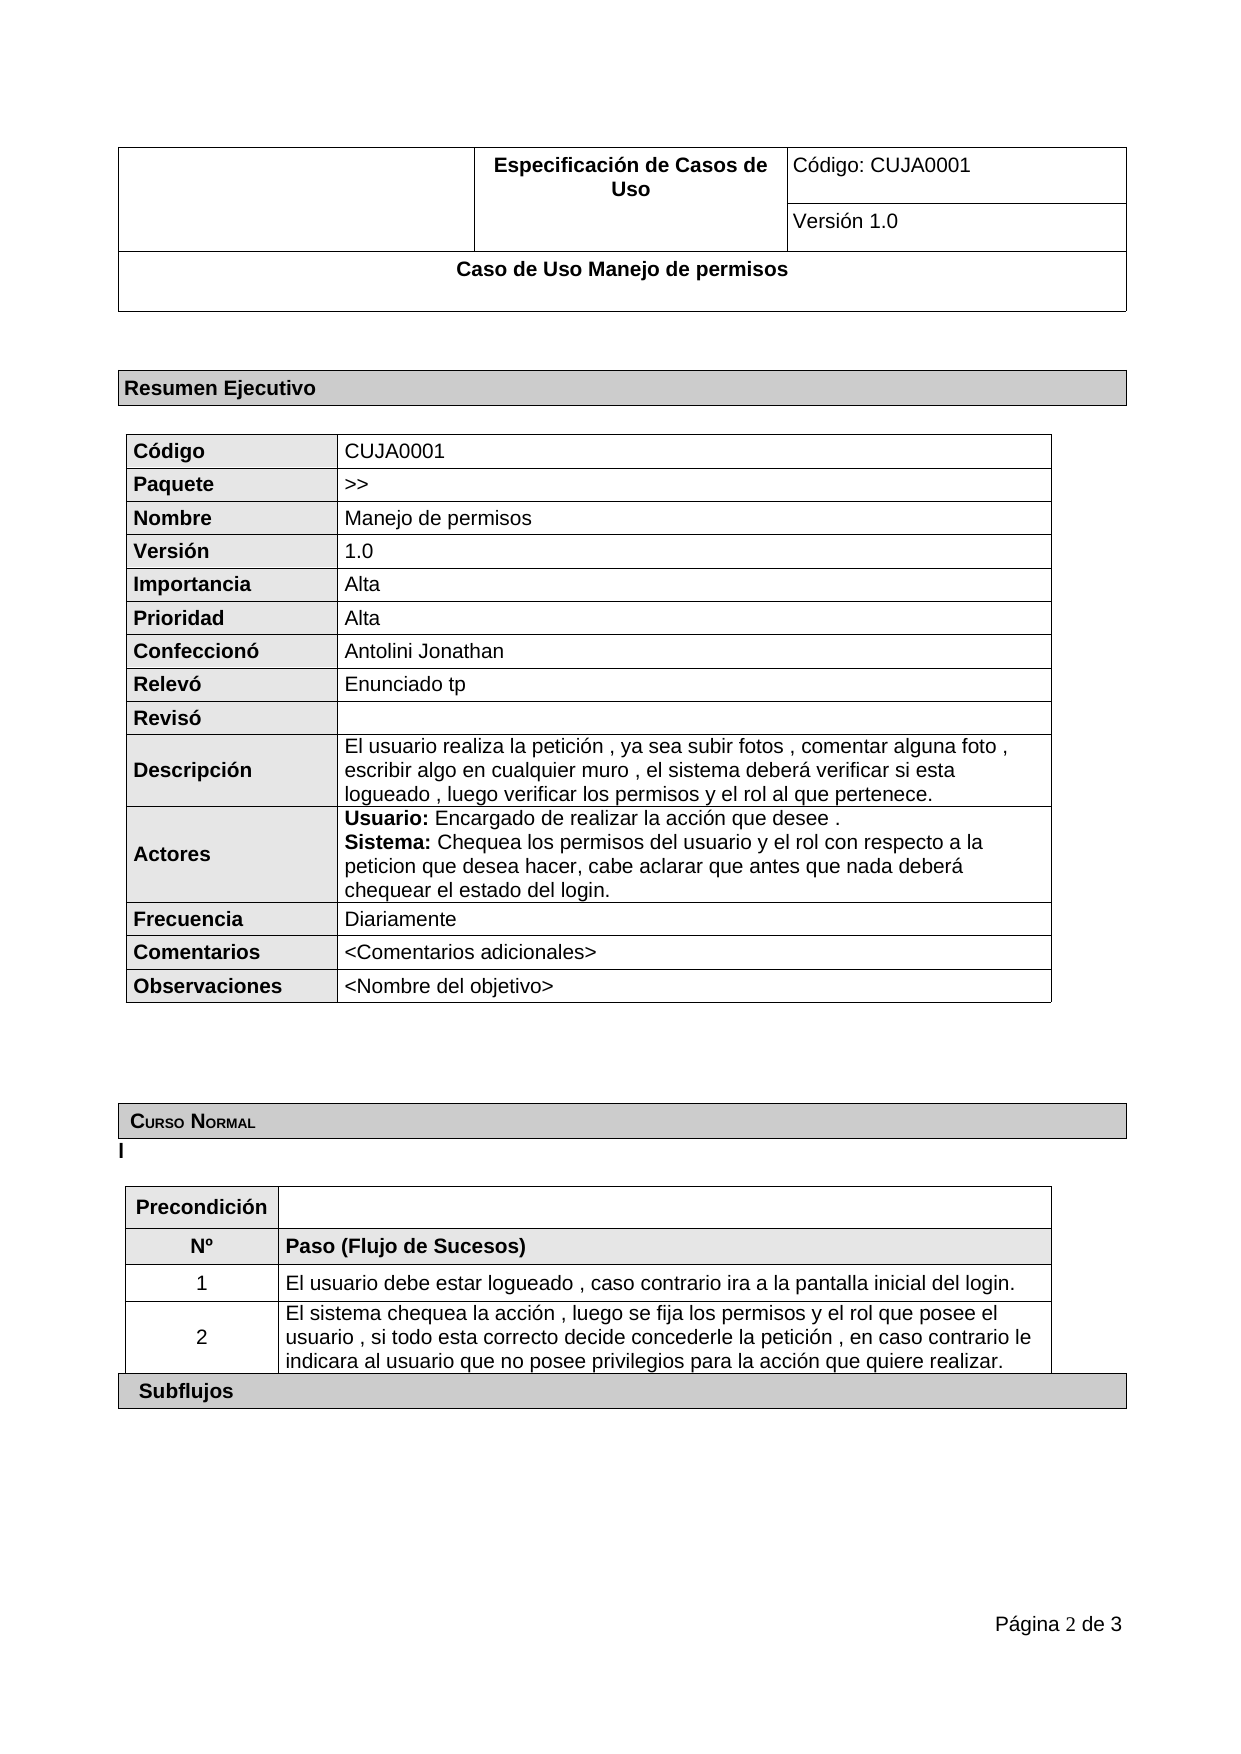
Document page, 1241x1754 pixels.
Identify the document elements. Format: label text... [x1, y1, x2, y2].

table_cell Descripción [127, 735, 337, 806]
table_cell Actores [127, 807, 337, 902]
table_cell Diariamente [338, 903, 1051, 935]
table_cell Paquete [127, 469, 337, 501]
table_cell [1052, 1228, 1126, 1264]
table_cell [338, 702, 1051, 734]
table_cell [118, 1301, 125, 1373]
table_cell Nombre [127, 502, 337, 534]
table_cell El usuario realiza la petición , ya sea subir fotos , comentar alguna foto , escribir algo en cualquier muro , el sistema deberá verificar si esta logueado , luego verificar los permisos y el rol al que pertenece. [338, 735, 1051, 806]
table_header Precondición [126, 1187, 278, 1228]
table_cell >> [338, 469, 1051, 501]
table_header [118, 1186, 125, 1228]
table_cell <Nombre del objetivo> [338, 970, 1051, 1002]
table_cell [118, 1264, 125, 1301]
table_cell Frecuencia [127, 903, 337, 935]
table_cell 1 [126, 1265, 278, 1301]
table_cell 1.0 [338, 535, 1051, 567]
table_cell Alta [338, 569, 1051, 601]
table_header Curso Normal [119, 1104, 1126, 1138]
table_cell Comentarios [127, 936, 337, 969]
table_cell [1052, 1301, 1126, 1373]
table_header [1052, 1186, 1126, 1228]
table_header CUJA0001 [338, 435, 1051, 467]
table_cell Paso (Flujo de Sucesos) [279, 1229, 1051, 1264]
table_cell Prioridad [127, 602, 337, 634]
table_cell Manejo de permisos [338, 502, 1051, 534]
table_cell El sistema chequea la acción , luego se fija los permisos y el rol que posee el usuario , si todo esta correcto decide concederle la petición , en caso contrario le indicara al usuario que no posee privilegios para la acción que quiere realizar. [279, 1302, 1051, 1373]
table_cell Antolini Jonathan [338, 635, 1051, 667]
table_header Resumen Ejecutivo [119, 371, 1126, 405]
table_cell Alta [338, 602, 1051, 634]
table_cell Nº [126, 1229, 278, 1264]
table_cell Subflujos [119, 1374, 1126, 1408]
table_cell Confeccionó [127, 635, 337, 667]
table_cell El usuario debe estar logueado , caso contrario ira a la pantalla inicial del login. [279, 1265, 1051, 1301]
table_header Código [127, 435, 337, 467]
table_cell Revisó [127, 702, 337, 734]
table_cell 2 [126, 1302, 278, 1373]
table_cell Enunciado tp [338, 669, 1051, 701]
table_cell Usuario: Encargado de realizar la acción que desee . Sistema: Chequea los permisos del usuario y el rol con respecto a la peticion que desea hacer, cabe aclarar que antes que nada deberá chequear el estado del login. [338, 807, 1051, 902]
table_cell <Comentarios adicionales> [338, 936, 1051, 969]
table_cell [118, 1228, 125, 1264]
table_cell Importancia [127, 569, 337, 601]
text l [118, 1139, 1122, 1162]
table_header [279, 1187, 1051, 1228]
table_cell Versión [127, 535, 337, 567]
table_cell Relevó [127, 669, 337, 701]
table_cell Observaciones [127, 970, 337, 1002]
table_cell [1052, 1264, 1126, 1301]
